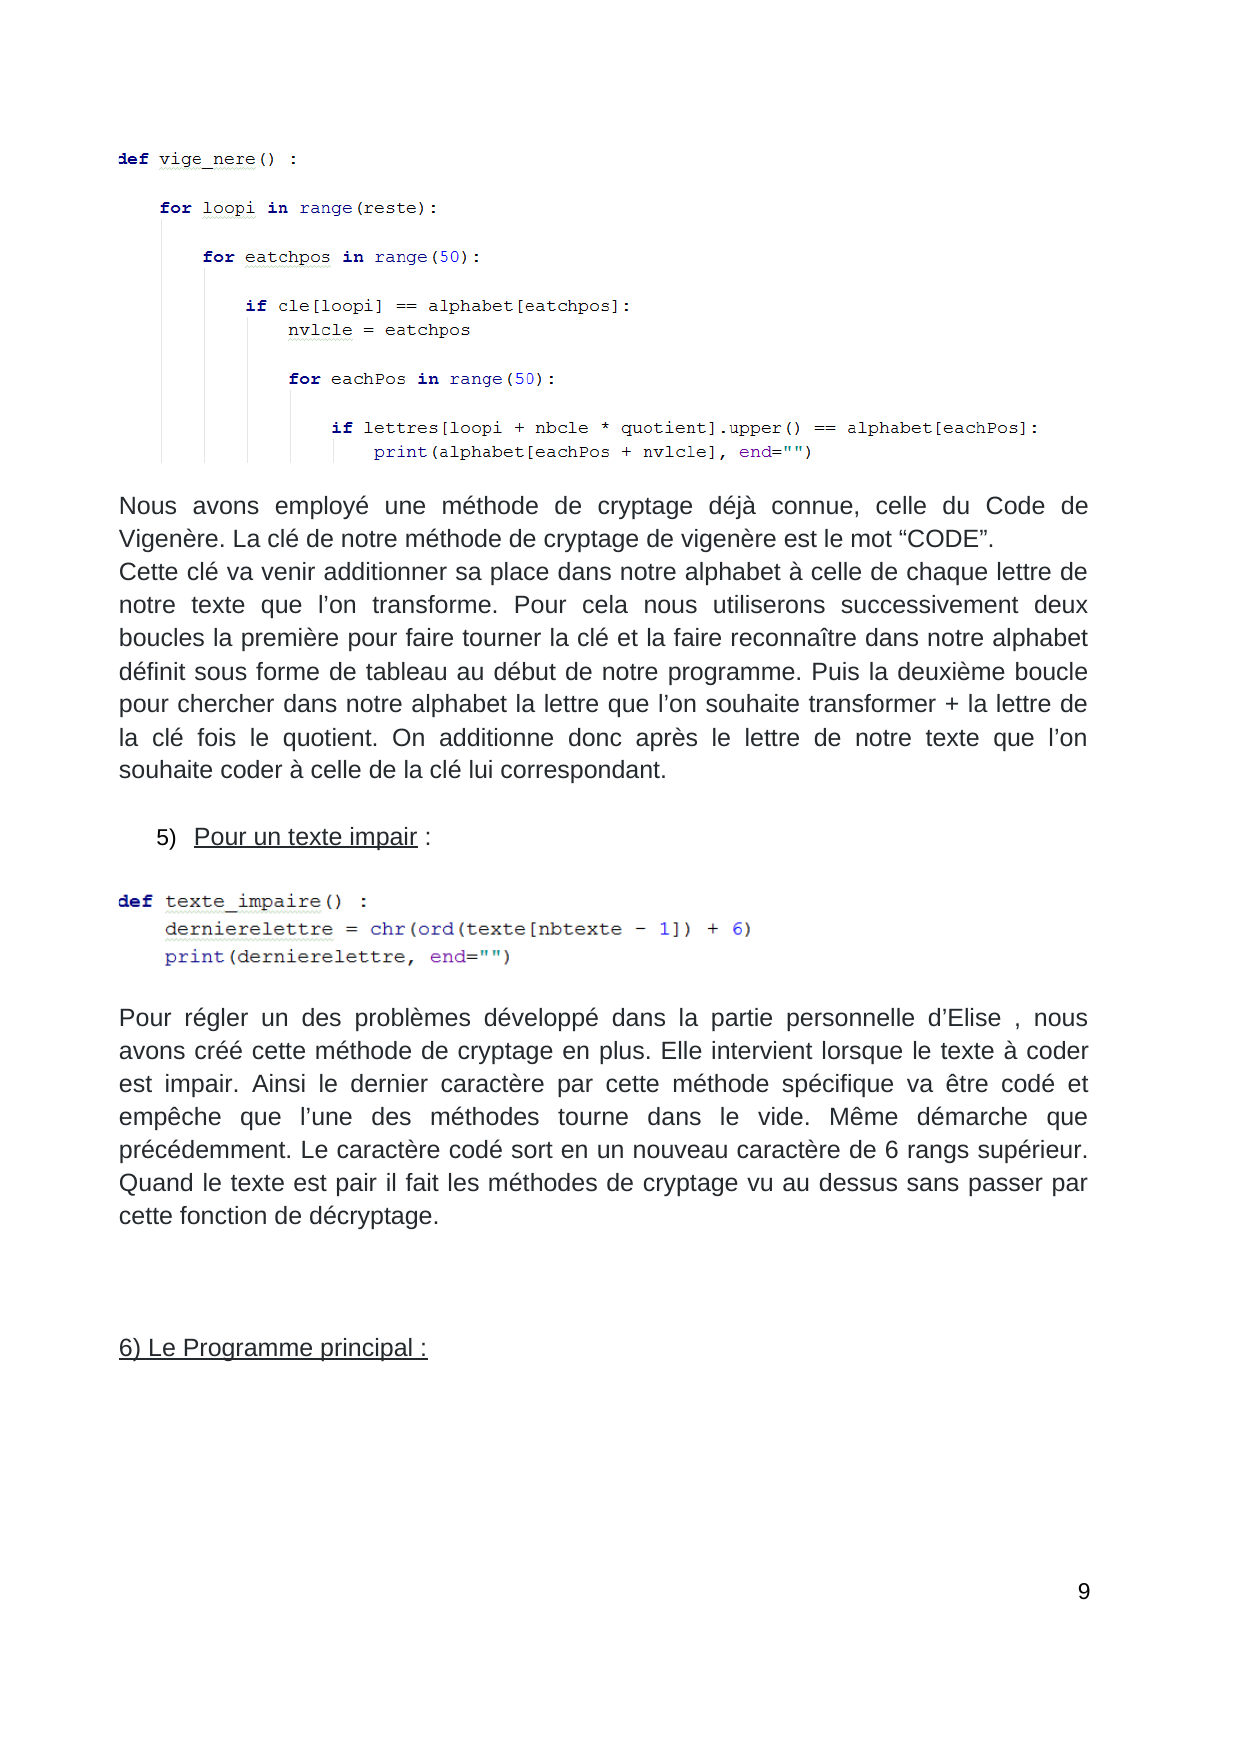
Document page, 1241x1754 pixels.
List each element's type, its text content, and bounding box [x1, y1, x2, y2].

text Nous avons employé une méthode de cryptage déjà connue, celle du Code de Vigenère. La clé de notre méthode de cryptage de vigenère est le mot “CODE”. [119, 491, 1090, 553]
text Pour régler un des problèmes développé dans la partie personnelle d’Elise , nous avons créé cette méthode de cryptage en plus. Elle intervient lorsque le texte à coder est impair. Ainsi le dernier caractère par cette méthode spécifique va être codé et empêche que l’une des méthodes tourne dans le vide. Même démarche que précédemment. Le caractère codé sort en un nouveau caractère de 6 rangs supérieur. Quand le texte est pair il fait les méthodes de cryptage vu au dessus sans passer par cette fonction de décryptage. [119, 1003, 1090, 1230]
text Cette clé va venir additionner sa place dans notre alphabet à celle de chaque lettre de notre texte que l’on transforme. Pour cela nous utiliserons successivement deux boucles la première pour faire tourner la clé et la faire reconnaître dans notre alphabet définit sous forme de tableau au début de notre programme. Puis la deuxième boucle pour chercher dans notre alphabet la lettre que l’on souhaite transformer + la lettre de la clé fois le quotient. On additionne donc après le lettre de notre texte que l’on souhaite coder à celle de la clé lui correspondant. [119, 557, 1090, 784]
list Pour un texte impair : [156, 822, 1090, 850]
text 6) Le Programme principal : [119, 1333, 1090, 1362]
picture [118, 887, 858, 1000]
picture [118, 150, 1059, 488]
